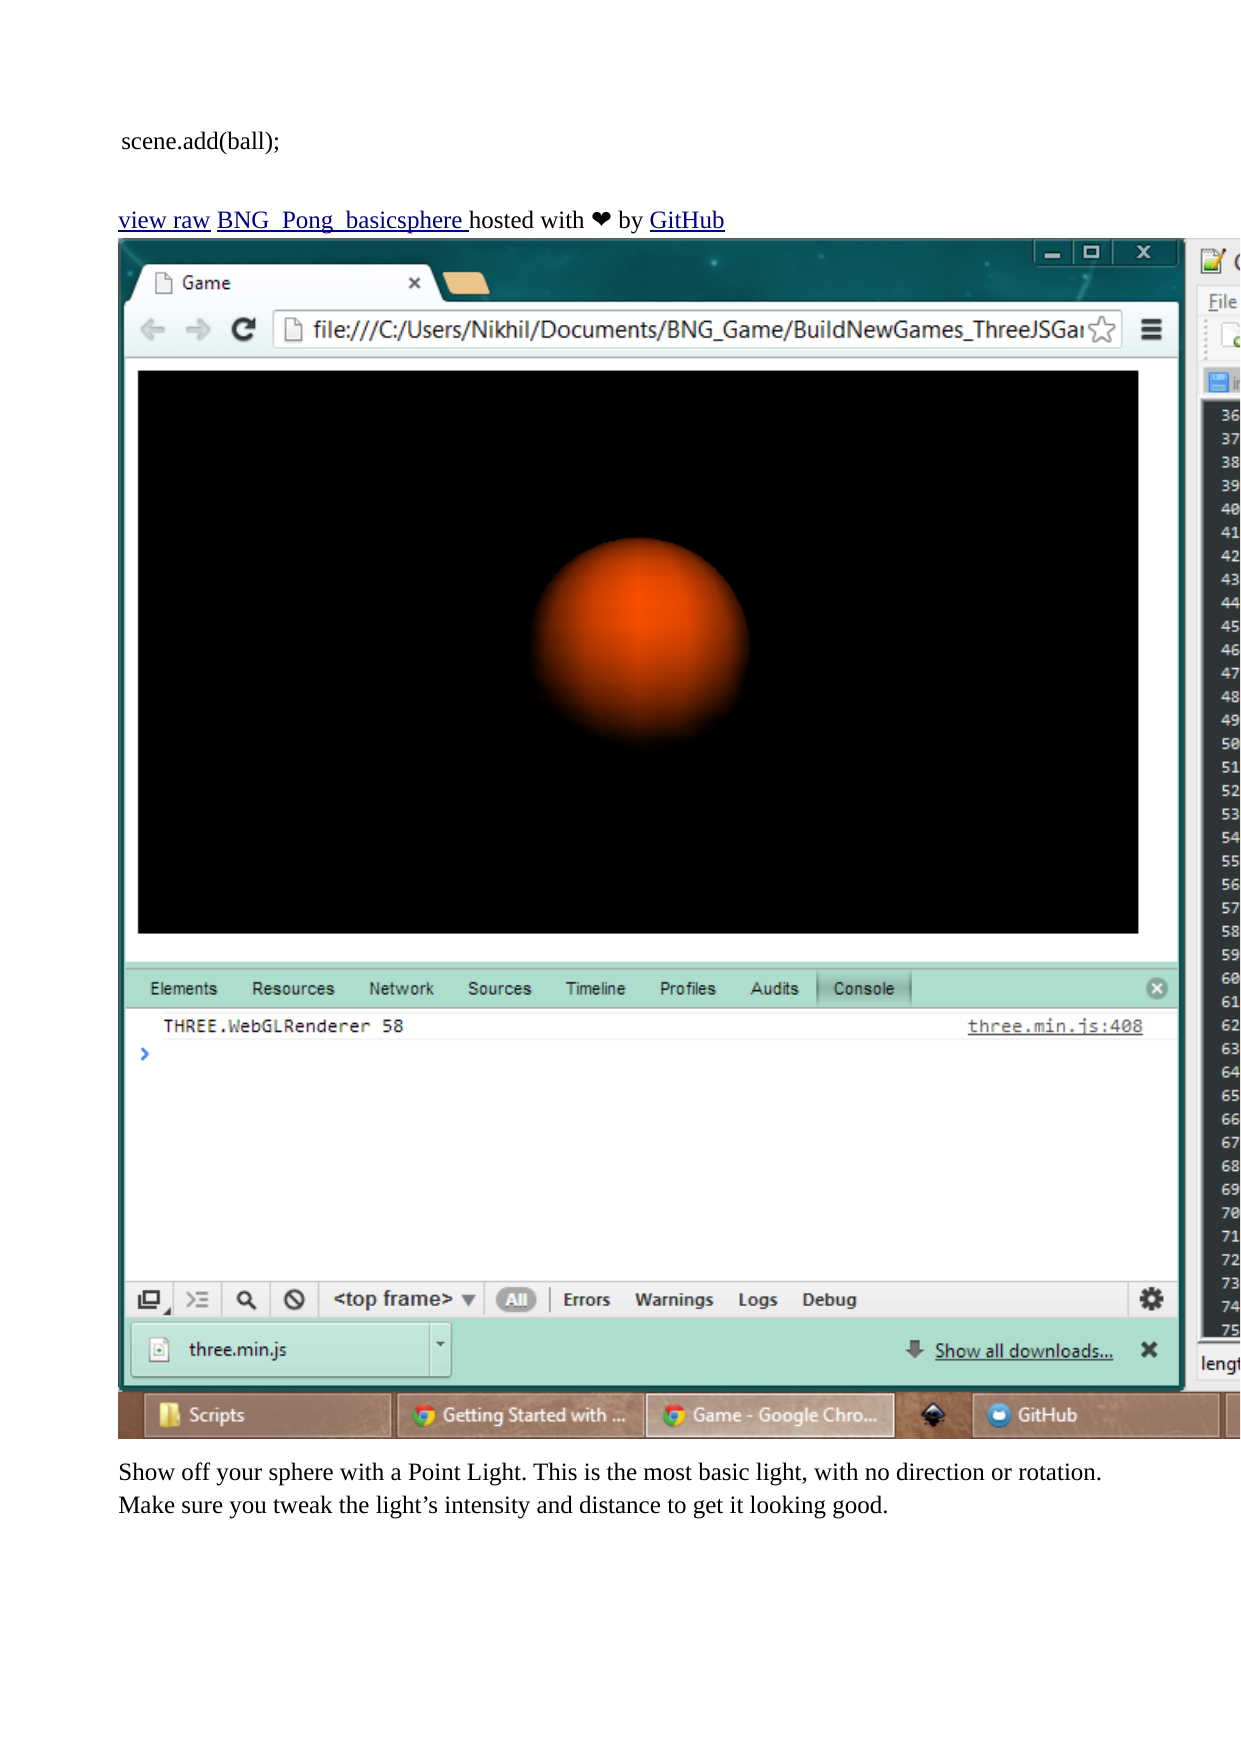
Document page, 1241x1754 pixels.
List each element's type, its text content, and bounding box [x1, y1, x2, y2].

text Show off your sphere with a Point Light. This is the most basic light, with no direction or rotation. Make sure you tweak the light’s intensity and distance to get it looking good. [118, 1457, 1122, 1519]
text view raw BNG_Pong_basicsphere hosted with ❤ by GitHub [118, 205, 1122, 234]
picture [118, 238, 1241, 1439]
table_header scene.add(ball); [118, 123, 292, 157]
